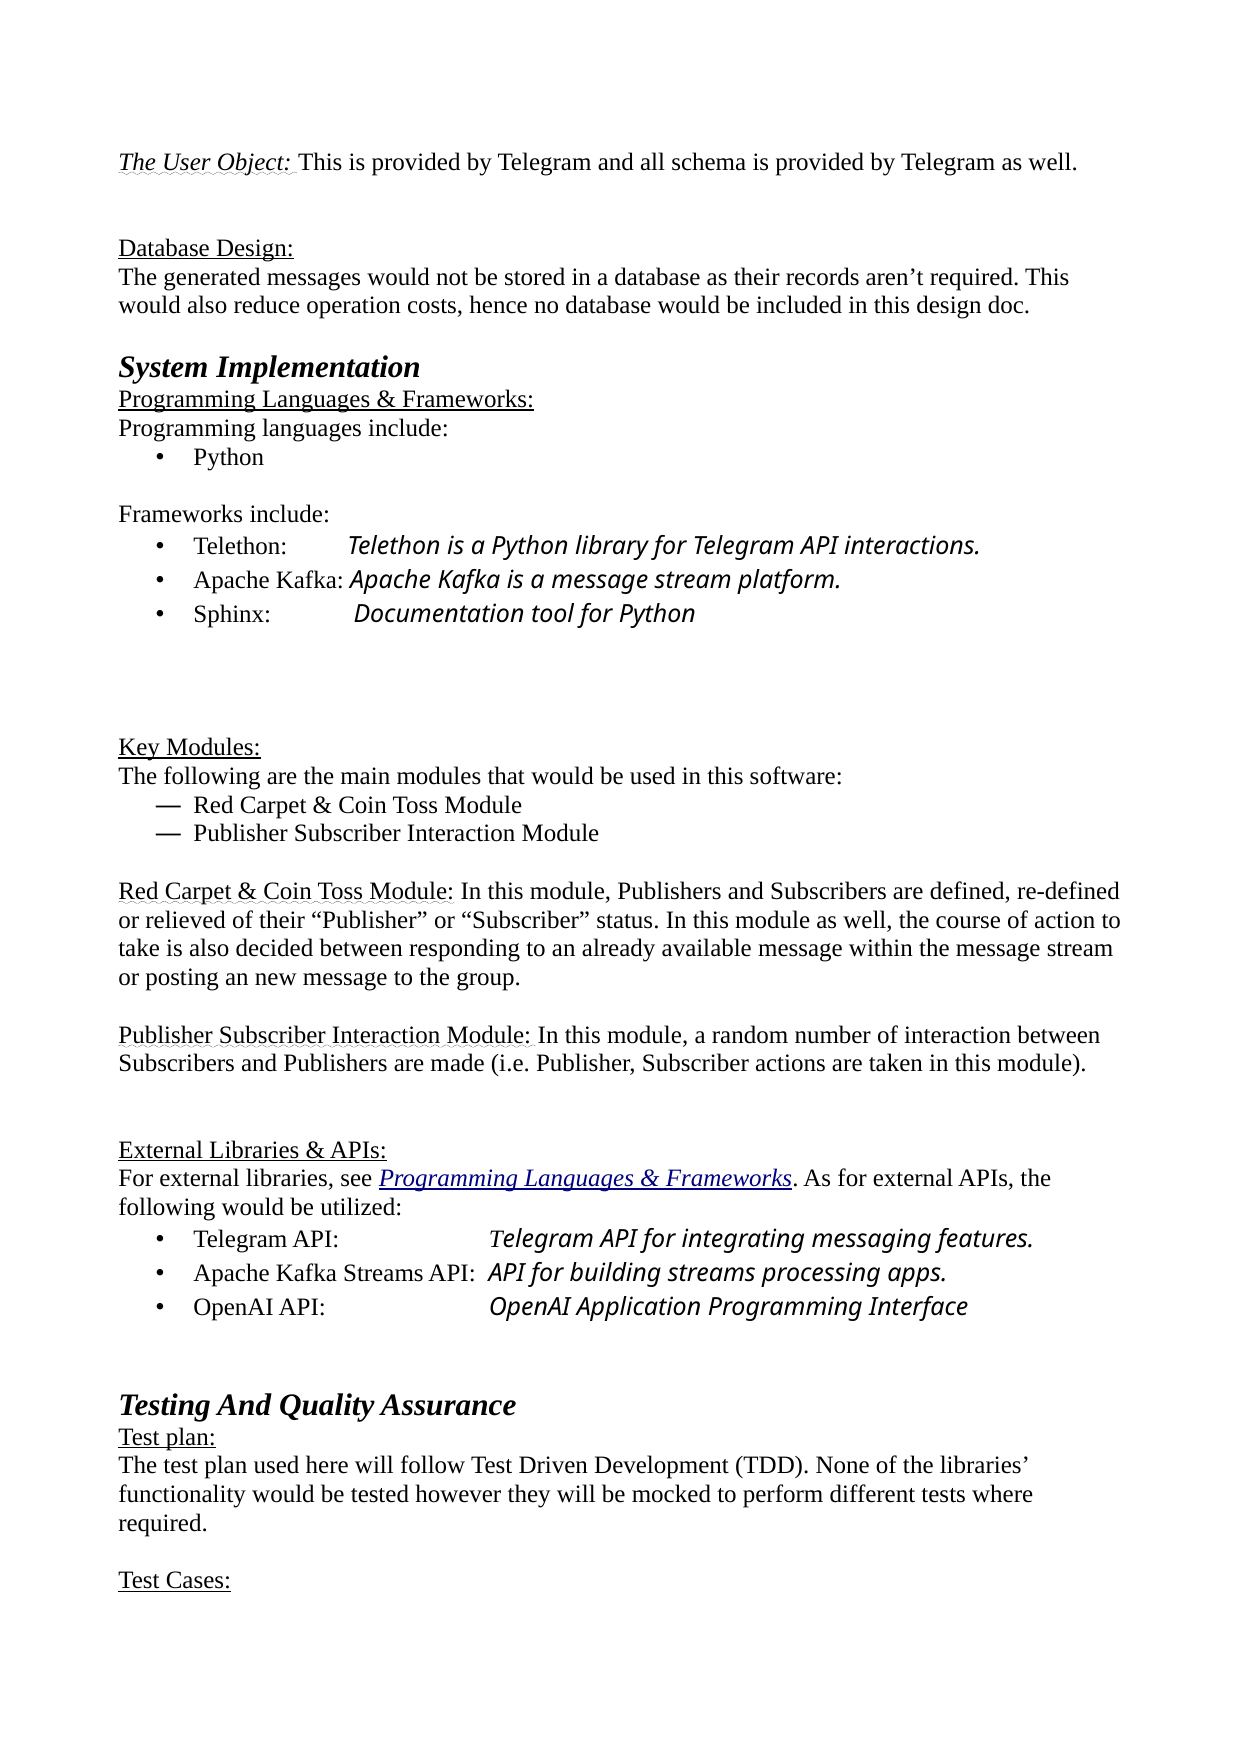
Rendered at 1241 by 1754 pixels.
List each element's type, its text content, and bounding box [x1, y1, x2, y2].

text Key Modules: The following are the main modules that would be used in this software: [118, 732, 1122, 790]
list Red Carpet & Coin Toss Module [156, 790, 1122, 818]
text The User Object: This is provided by Telegram and all schema is provided by Telegram as well. [118, 147, 1122, 176]
text Programming languages include: [118, 413, 1122, 442]
list Sphinx: Documentation tool for Python [156, 596, 1122, 630]
text Testing And Quality Assurance [118, 1357, 1122, 1422]
list Apache Kafka: Apache Kafka is a message stream platform. [156, 562, 1122, 596]
text Red Carpet & Coin Toss Module: In this module, Publishers and Subscribers are defined, re-defined or relieved of their “Publisher” or “Subscriber” status. In this module as well, the course of action to take is also decided between responding to an already available message within the message stream or posting an new message to the group. Publisher Subscriber Interaction Module: In this module, a random number of interaction between Subscribers and Publishers are made (i.e. Publisher, Subscriber actions are taken in this module). [118, 847, 1122, 1106]
text Frameworks include: [118, 499, 1122, 528]
text Database Design: [118, 176, 1122, 262]
list Apache Kafka Streams API: API for building streams processing apps. [156, 1255, 1122, 1289]
list Python [156, 442, 1122, 470]
text The generated messages would not be stored in a database as their records aren’t required. This would also reduce operation costs, hence no database would be included in this design doc. [118, 262, 1122, 319]
text External Libraries & APIs: For external libraries, see Programming Languages & Frameworks. As for external APIs, the following would be utilized: [118, 1135, 1122, 1221]
list Publisher Subscriber Interaction Module [156, 818, 1122, 847]
list Telegram API: Telegram API for integrating messaging features. [156, 1221, 1122, 1255]
text System Implementation [118, 348, 1122, 384]
text Test Cases: [118, 1566, 1122, 1594]
list Telethon: Telethon is a Python library for Telegram API interactions. [156, 528, 1122, 562]
text Test plan: The test plan used here will follow Test Driven Development (TDD). None of the libraries’ functionality would be tested however they will be mocked to perform different tests where required. [118, 1422, 1122, 1537]
text Programming Languages & Frameworks: [118, 384, 1122, 413]
list OpenAI API: OpenAI Application Programming Interface [156, 1289, 1122, 1323]
